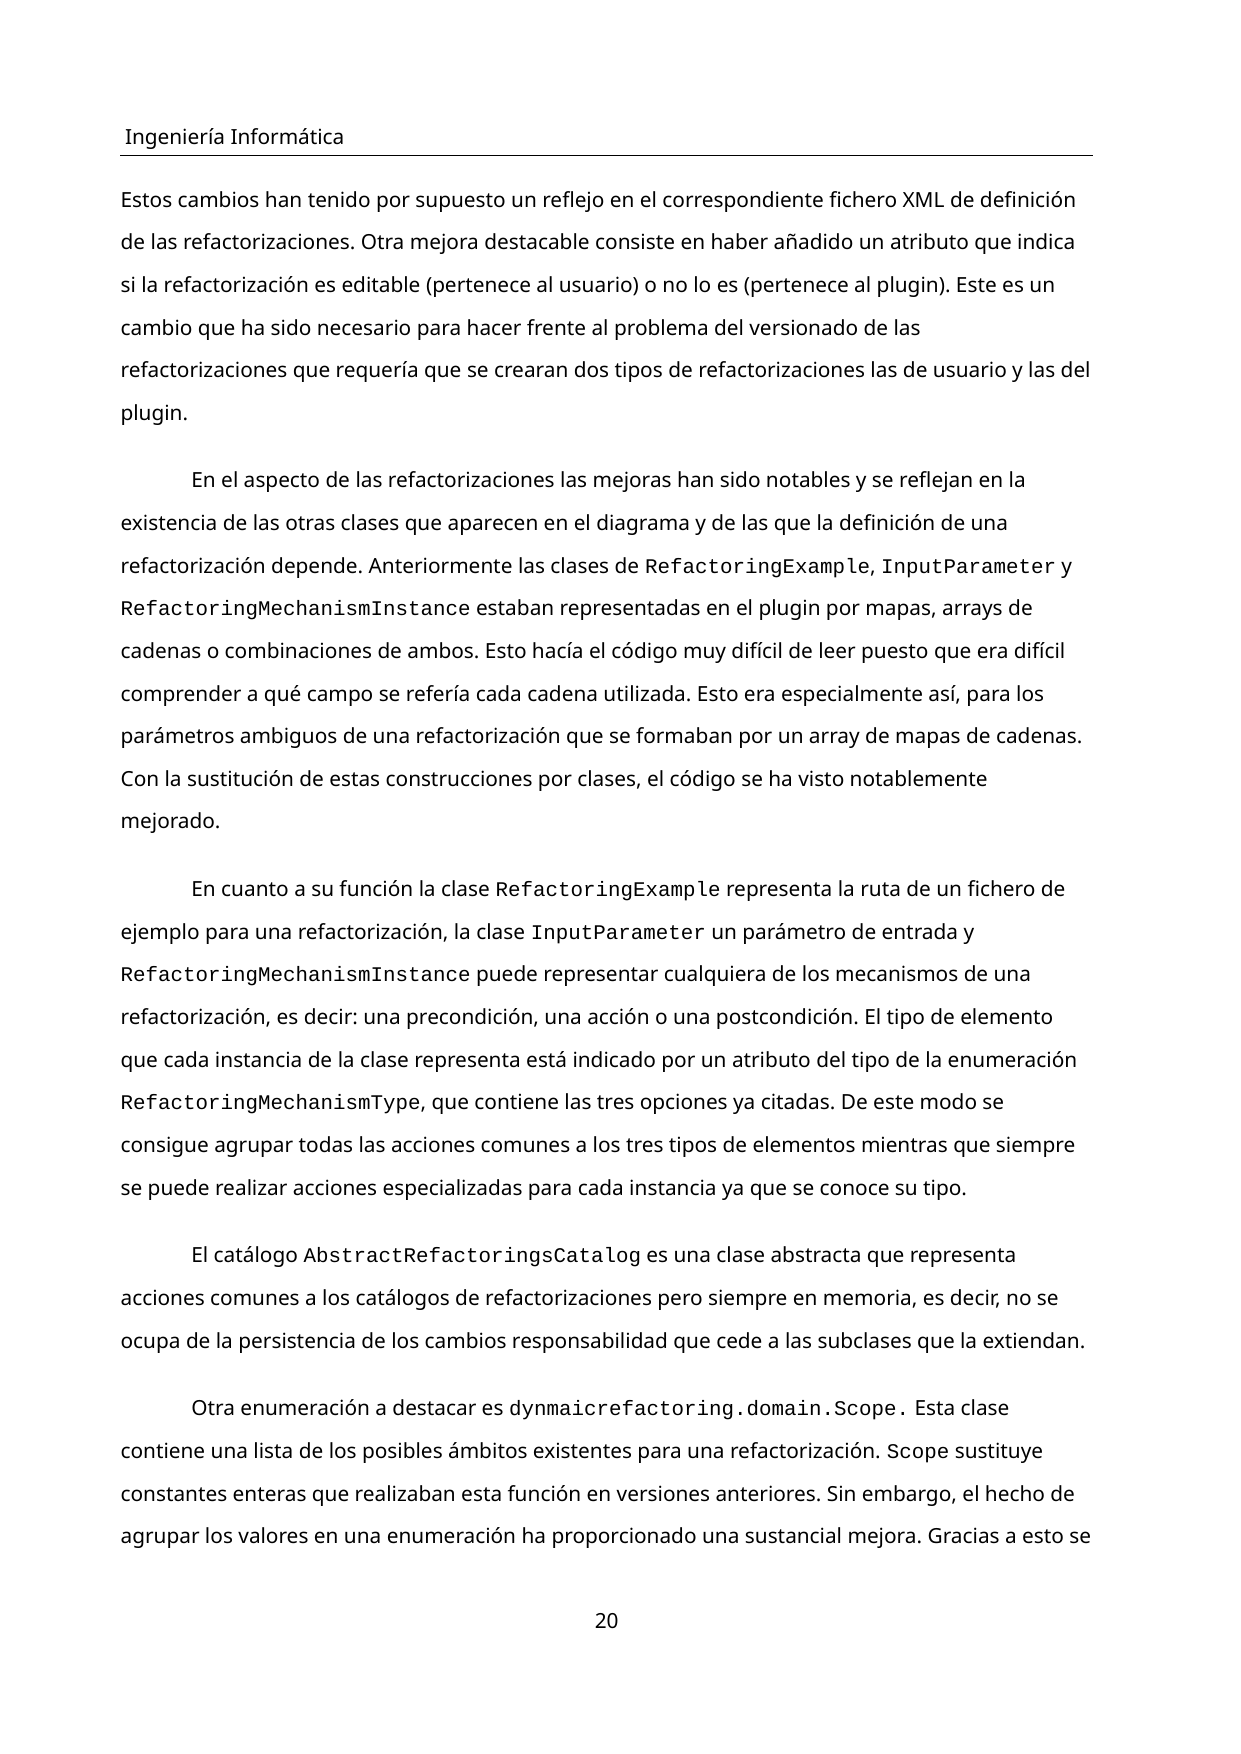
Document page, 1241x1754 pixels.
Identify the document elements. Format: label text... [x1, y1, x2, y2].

text Estos cambios han tenido por supuesto un reflejo en el correspondiente fichero XML de definición de las refactorizaciones. Otra mejora destacable consiste en haber añadido un atributo que indica si la refactorización es editable (pertenece al usuario) o no lo es (pertenece al plugin). Este es un cambio que ha sido necesario para hacer frente al problema del versionado de las refactorizaciones que requería que se crearan dos tipos de refactorizaciones las de usuario y las del plugin. [120, 185, 1093, 426]
text En cuanto a su función la clase RefactoringExample representa la ruta de un fichero de ejemplo para una refactorización, la clase InputParameter un parámetro de entrada y RefactoringMechanismInstance puede representar cualquiera de los mecanismos de una refactorización, es decir: una precondición, una acción o una postcondición. El tipo de elemento que cada instancia de la clase representa está indicado por un atributo del tipo de la enumeración RefactoringMechanismType, que contiene las tres opciones ya citadas. De este modo se consigue agrupar todas las acciones comunes a los tres tipos de elementos mientras que siempre se puede realizar acciones especializadas para cada instancia ya que se conoce su tipo. [120, 874, 1093, 1201]
text Otra enumeración a destacar es dynmaicrefactoring.domain.Scope. Esta clase contiene una lista de los posibles ámbitos existentes para una refactorización. Scope sustituye constantes enteras que realizaban esta función en versiones anteriores. Sin embargo, el hecho de agrupar los valores en una enumeración ha proporcionado una sustancial mejora. Gracias a esto se [120, 1393, 1093, 1550]
text El catálogo AbstractRefactoringsCatalog es una clase abstracta que representa acciones comunes a los catálogos de refactorizaciones pero siempre en memoria, es decir, no se ocupa de la persistencia de los cambios responsabilidad que cede a las subclases que la extiendan. [120, 1240, 1093, 1354]
text En el aspecto de las refactorizaciones las mejoras han sido notables y se reflejan en la existencia de las otras clases que aparecen en el diagrama y de las que la definición de una refactorización depende. Anteriormente las clases de RefactoringExample, InputParameter y RefactoringMechanismInstance estaban representadas en el plugin por mapas, arrays de cadenas o combinaciones de ambos. Esto hacía el código muy difícil de leer puesto que era difícil comprender a qué campo se refería cada cadena utilizada. Esto era especialmente así, para los parámetros ambiguos de una refactorización que se formaban por un array de mapas de cadenas. Con la sustitución de estas construcciones por clases, el código se ha visto notablemente mejorado. [120, 466, 1093, 835]
